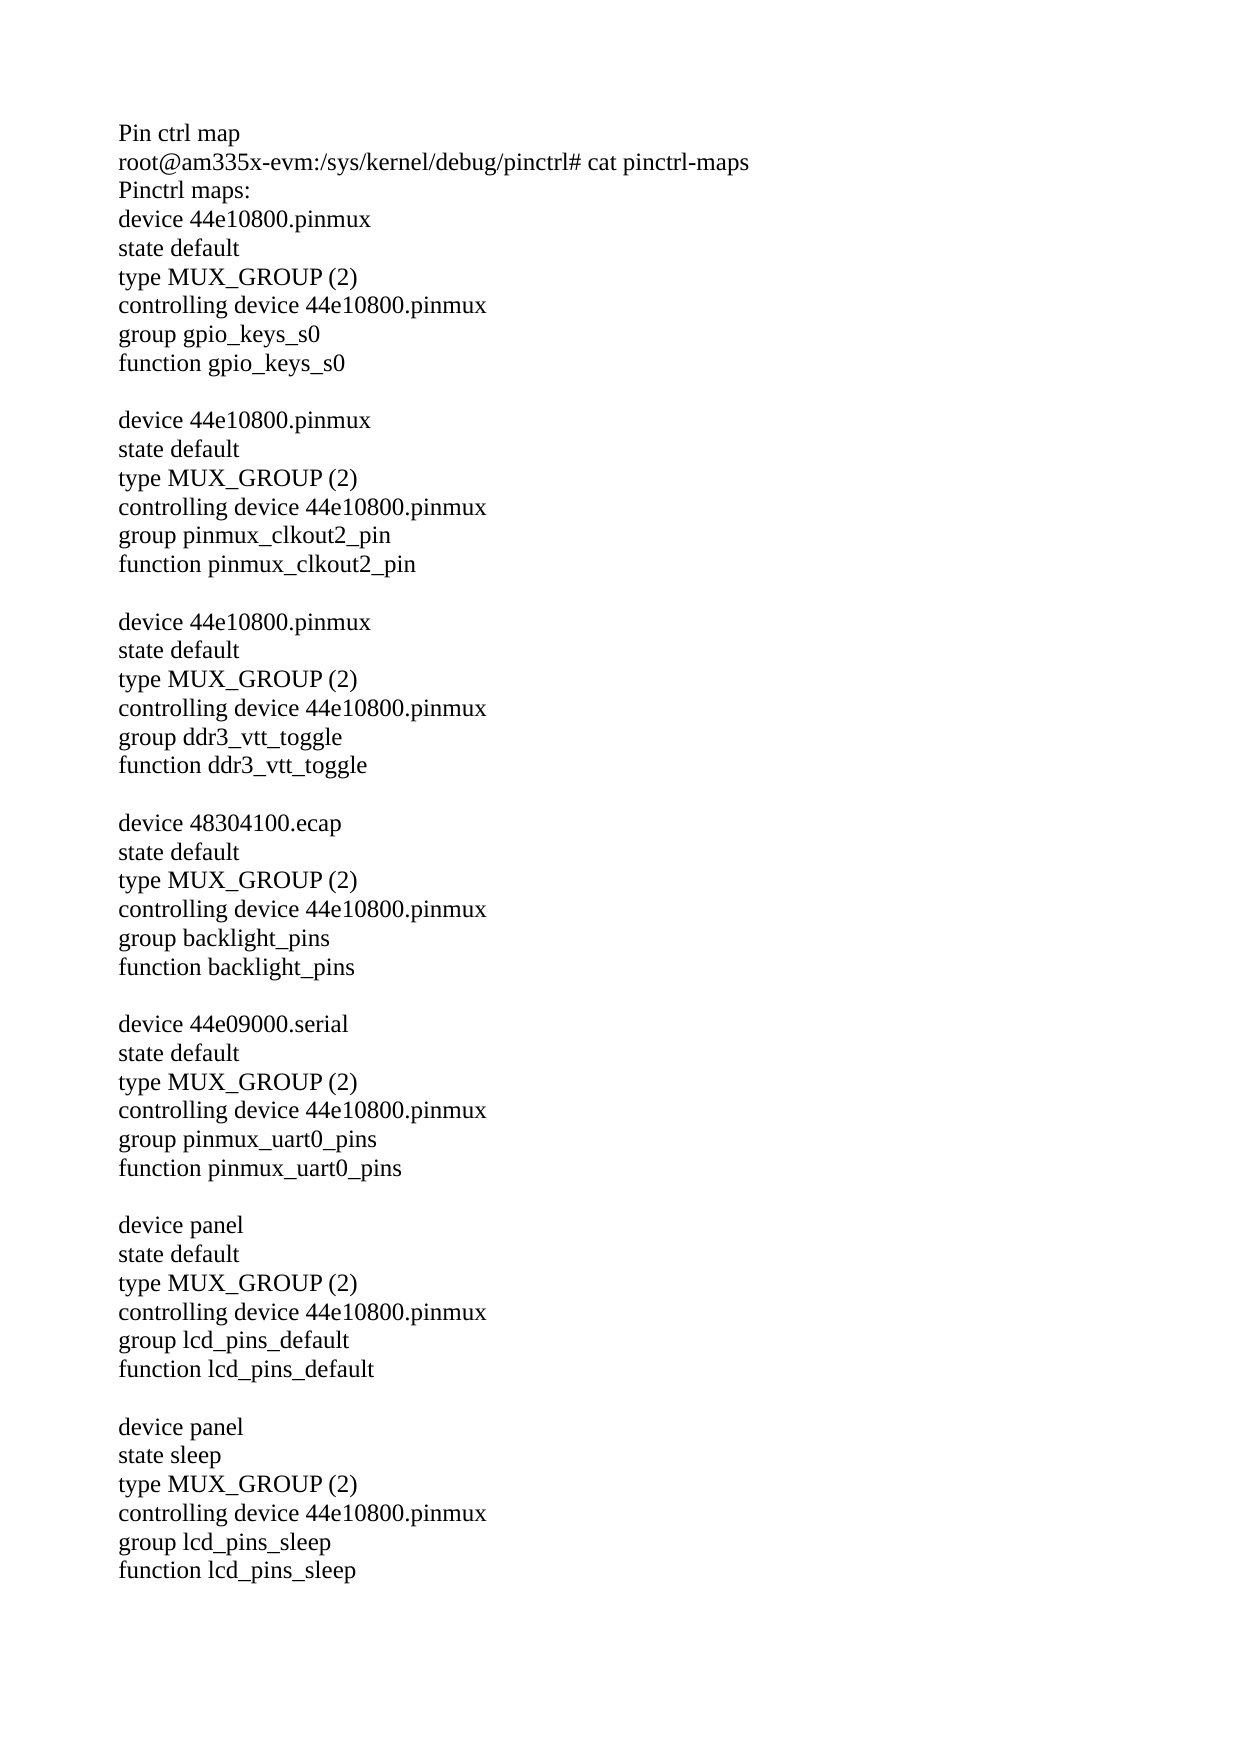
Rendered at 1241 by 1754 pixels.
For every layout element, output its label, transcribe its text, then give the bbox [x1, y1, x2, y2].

text group lcd_pins_sleep [118, 1527, 1122, 1556]
text function gpio_keys_s0 [118, 348, 1122, 377]
text type MUX_GROUP (2) [118, 1067, 1122, 1096]
text function pinmux_clkout2_pin [118, 549, 1122, 578]
text type MUX_GROUP (2) [118, 1268, 1122, 1297]
text device 44e09000.serial [118, 1009, 1122, 1038]
text controlling device 44e10800.pinmux [118, 1498, 1122, 1527]
text state default [118, 1239, 1122, 1268]
text device 44e10800.pinmux [118, 406, 1122, 434]
text function pinmux_uart0_pins [118, 1153, 1122, 1182]
text state default [118, 636, 1122, 664]
text device 48304100.ecap [118, 808, 1122, 837]
text controlling device 44e10800.pinmux [118, 291, 1122, 319]
text function lcd_pins_default [118, 1354, 1122, 1383]
text function backlight_pins [118, 952, 1122, 981]
text type MUX_GROUP (2) [118, 866, 1122, 894]
text state default [118, 434, 1122, 463]
text type MUX_GROUP (2) [118, 463, 1122, 492]
text group lcd_pins_default [118, 1326, 1122, 1354]
text device panel [118, 1412, 1122, 1441]
text root@am335x-evm:/sys/kernel/debug/pinctrl# cat pinctrl-maps [118, 147, 1122, 176]
text state default [118, 1038, 1122, 1067]
text controlling device 44e10800.pinmux [118, 1096, 1122, 1124]
text Pin ctrl map [118, 118, 1122, 147]
text Pinctrl maps: [118, 176, 1122, 204]
text group ddr3_vtt_toggle [118, 722, 1122, 751]
text function ddr3_vtt_toggle [118, 751, 1122, 779]
text group gpio_keys_s0 [118, 319, 1122, 348]
text state default [118, 233, 1122, 262]
text group pinmux_clkout2_pin [118, 521, 1122, 549]
text type MUX_GROUP (2) [118, 262, 1122, 291]
text controlling device 44e10800.pinmux [118, 894, 1122, 923]
text type MUX_GROUP (2) [118, 1469, 1122, 1498]
text controlling device 44e10800.pinmux [118, 1297, 1122, 1326]
text function lcd_pins_sleep [118, 1556, 1122, 1584]
text state default [118, 837, 1122, 866]
text controlling device 44e10800.pinmux [118, 492, 1122, 521]
text group backlight_pins [118, 923, 1122, 952]
text controlling device 44e10800.pinmux [118, 693, 1122, 722]
text type MUX_GROUP (2) [118, 664, 1122, 693]
text group pinmux_uart0_pins [118, 1124, 1122, 1153]
text state sleep [118, 1441, 1122, 1469]
text device 44e10800.pinmux [118, 204, 1122, 233]
text device 44e10800.pinmux [118, 607, 1122, 636]
text device panel [118, 1211, 1122, 1239]
